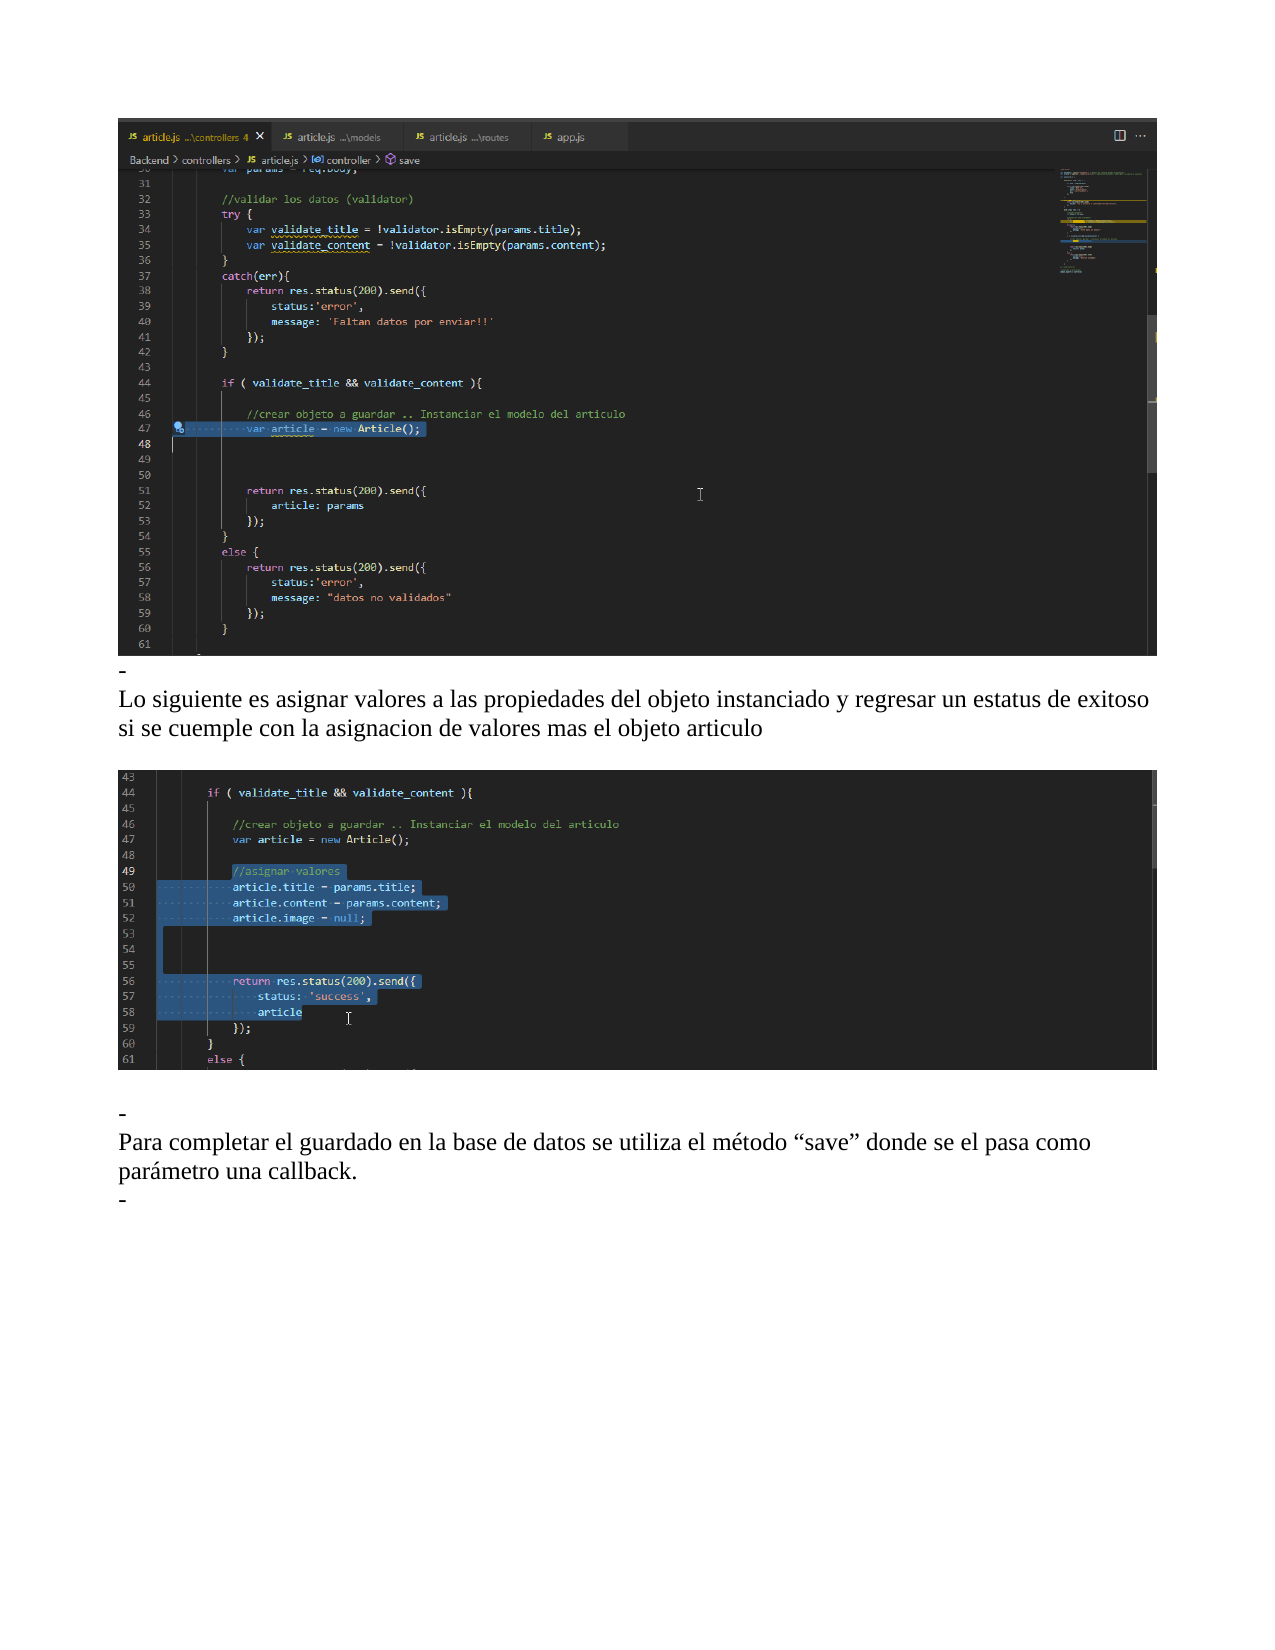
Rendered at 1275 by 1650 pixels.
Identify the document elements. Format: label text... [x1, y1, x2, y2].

text - [118, 1184, 1157, 1213]
text - [118, 1098, 1157, 1127]
picture [118, 770, 1157, 1070]
text Para completar el guardado en la base de datos se utiliza el método “save” donde se el pasa como parámetro una callback. [118, 1127, 1157, 1184]
picture [118, 118, 1157, 656]
text - [118, 656, 1157, 684]
text Lo siguiente es asignar valores a las propiedades del objeto instanciado y regresar un estatus de exitoso si se cuemple con la asignacion de valores mas el objeto articulo [118, 684, 1157, 741]
